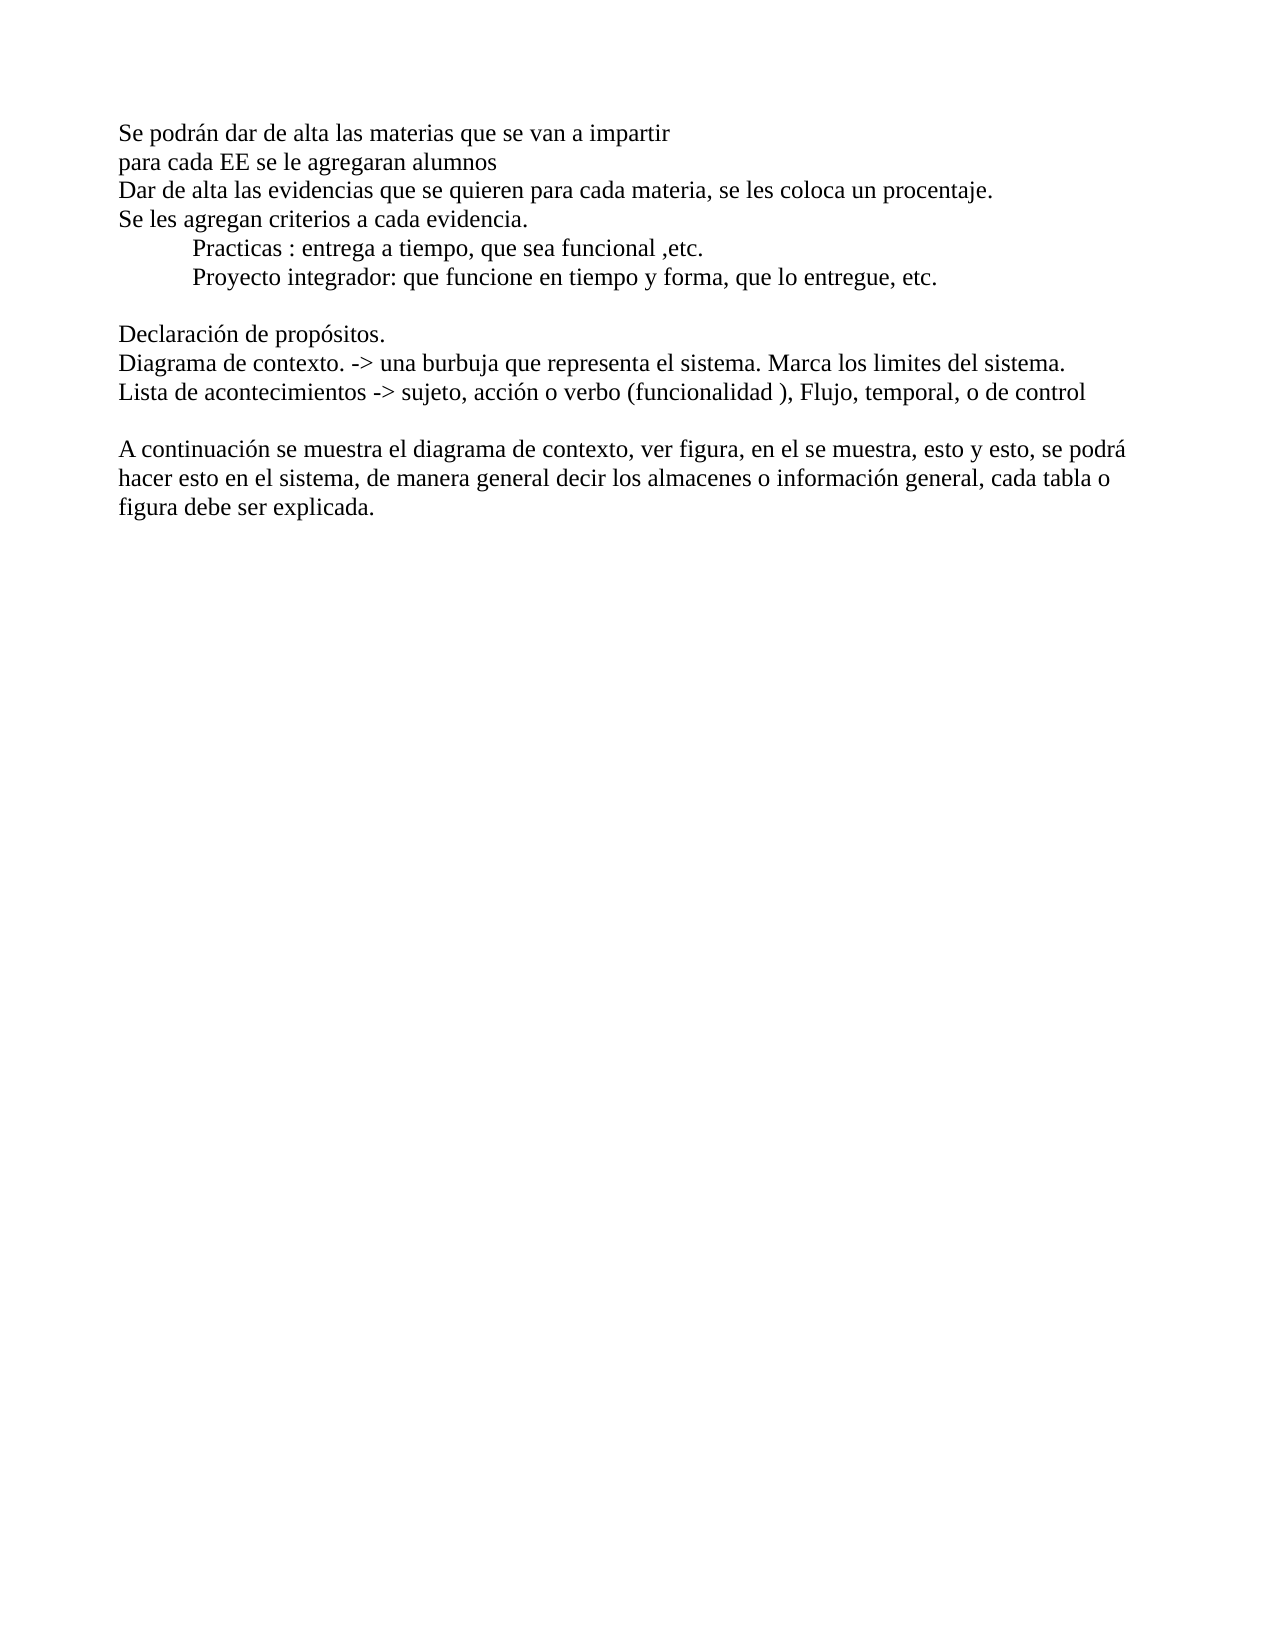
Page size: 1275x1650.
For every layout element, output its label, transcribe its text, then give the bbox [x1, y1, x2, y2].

text Se les agregan criterios a cada evidencia. [118, 204, 1157, 233]
text Declaración de propósitos. [118, 319, 1157, 348]
text para cada EE se le agregaran alumnos [118, 147, 1157, 176]
text A continuación se muestra el diagrama de contexto, ver figura, en el se muestra, esto y esto, se podrá hacer esto en el sistema, de manera general decir los almacenes o información general, cada tabla o figura debe ser explicada. [118, 434, 1157, 521]
text Proyecto integrador: que funcione en tiempo y forma, que lo entregue, etc. [118, 262, 1157, 291]
text Diagrama de contexto. -> una burbuja que representa el sistema. Marca los limites del sistema. [118, 348, 1157, 377]
text Se podrán dar de alta las materias que se van a impartir [118, 118, 1157, 147]
text Dar de alta las evidencias que se quieren para cada materia, se les coloca un procentaje. [118, 176, 1157, 204]
text Lista de acontecimientos -> sujeto, acción o verbo (funcionalidad ), Flujo, temporal, o de control [118, 377, 1157, 406]
text Practicas : entrega a tiempo, que sea funcional ,etc. [118, 233, 1157, 262]
